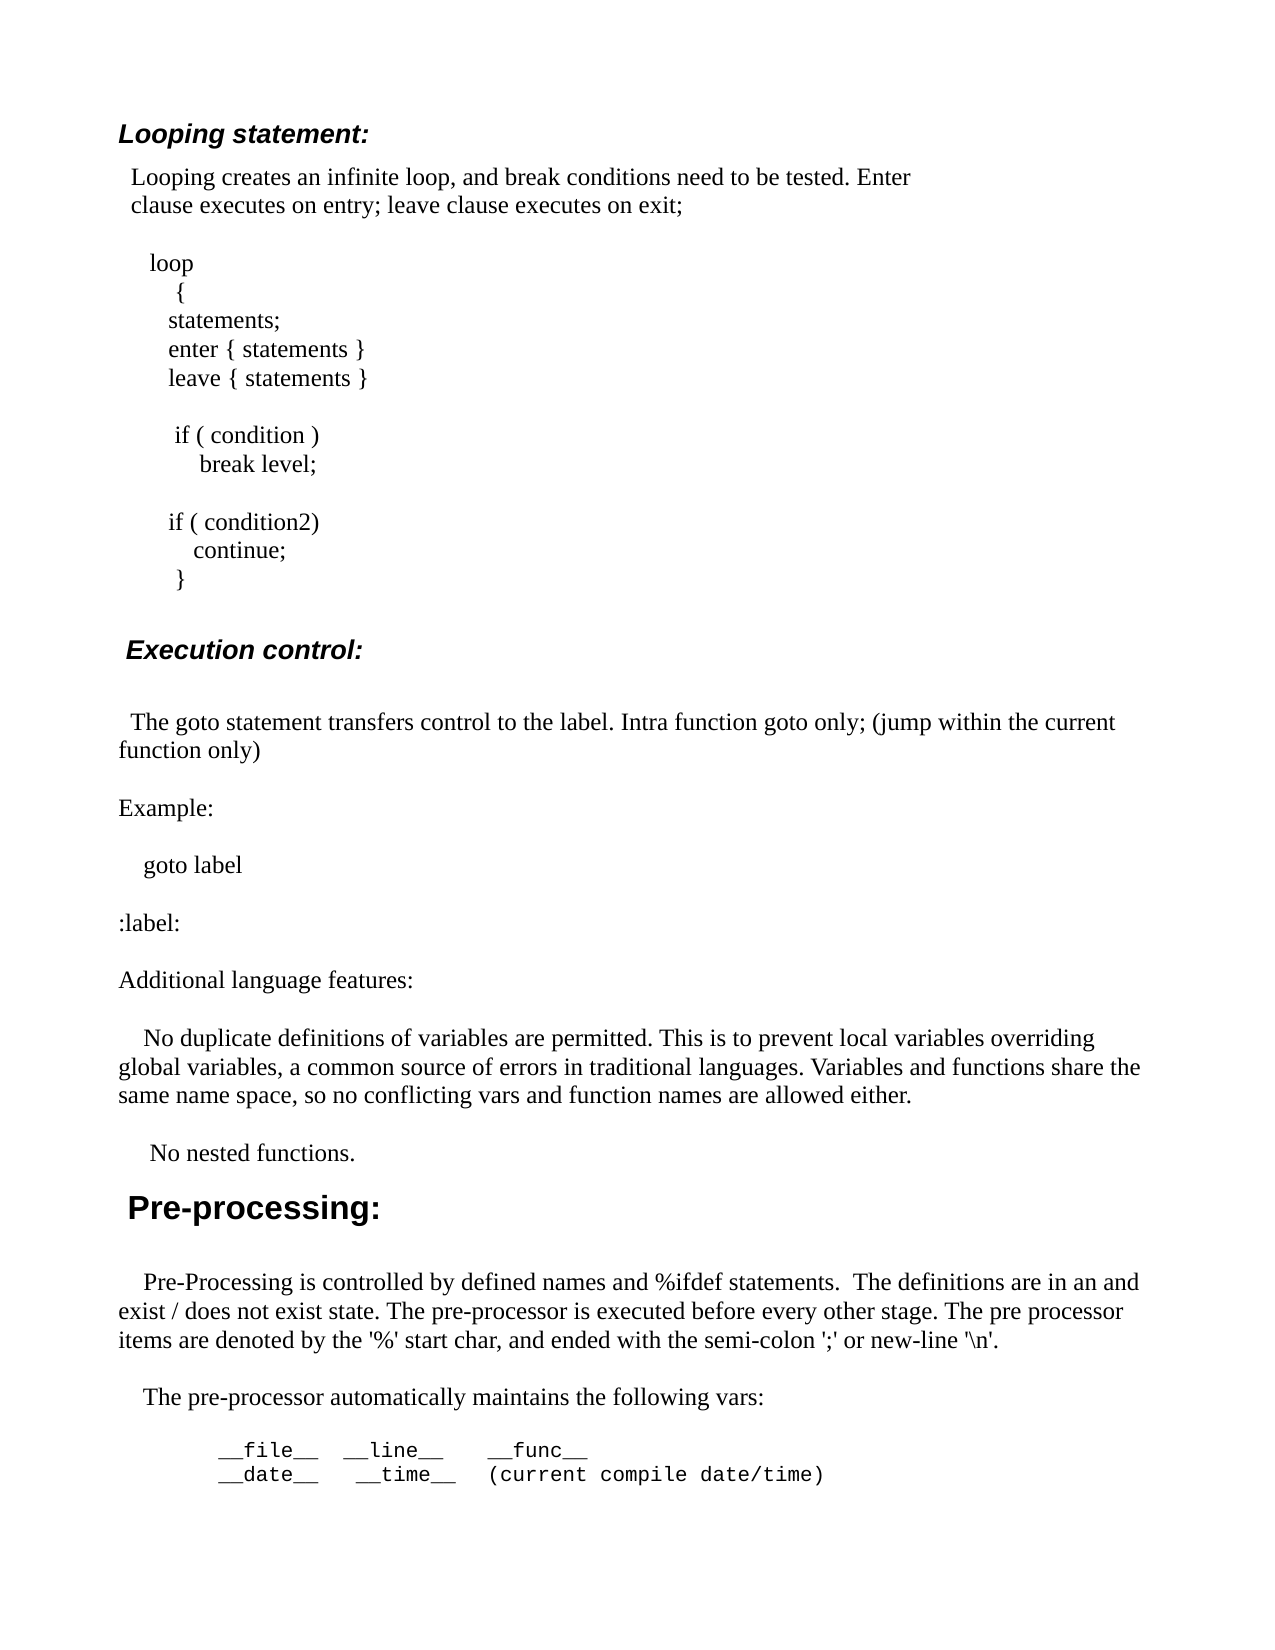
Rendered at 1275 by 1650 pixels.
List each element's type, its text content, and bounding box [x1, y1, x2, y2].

text clause executes on entry; leave clause executes on exit; [118, 191, 1157, 219]
text Pre-Processing is controlled by defined names and %ifdef statements. The definitions are in an and exist / does not exist state. The pre-processor is executed before every other stage. The pre processor items are denoted by the '%' start char, and ended with the semi-colon ';' or new-line '\n'. [118, 1267, 1157, 1354]
text statements; [118, 306, 1157, 334]
text leave { statements } [118, 363, 1157, 392]
text __date__ __time__ (current compile date/time) [118, 1463, 1157, 1487]
text { [118, 277, 1157, 306]
text Additional language features: [118, 966, 1157, 994]
text continue; [118, 536, 1157, 564]
text goto label [118, 851, 1157, 879]
text The pre-processor automatically maintains the following vars: [118, 1382, 1157, 1411]
text loop [118, 248, 1157, 277]
text :label: [118, 908, 1157, 937]
text } [118, 564, 1157, 593]
text Looping creates an infinite loop, and break conditions need to be tested. Enter [118, 162, 1157, 191]
text No duplicate definitions of variables are permitted. This is to prevent local variables overriding global variables, a common source of errors in traditional languages. Variables and functions share the same name space, so no conflicting vars and function names are allowed either. [118, 1023, 1157, 1109]
subtitle Execution control: [118, 634, 1157, 666]
subtitle Pre-processing: [118, 1188, 1157, 1226]
subtitle Looping statement: [118, 118, 1157, 149]
text No nested functions. [118, 1138, 1157, 1167]
text __file__ __line__ __func__ [118, 1440, 1157, 1463]
text enter { statements } [118, 334, 1157, 363]
text break level; [118, 449, 1157, 478]
text if ( condition ) [118, 421, 1157, 449]
text Example: [118, 793, 1157, 822]
text if ( condition2) [118, 507, 1157, 536]
text The goto statement transfers control to the label. Intra function goto only; (jump within the current function only) [118, 707, 1157, 764]
